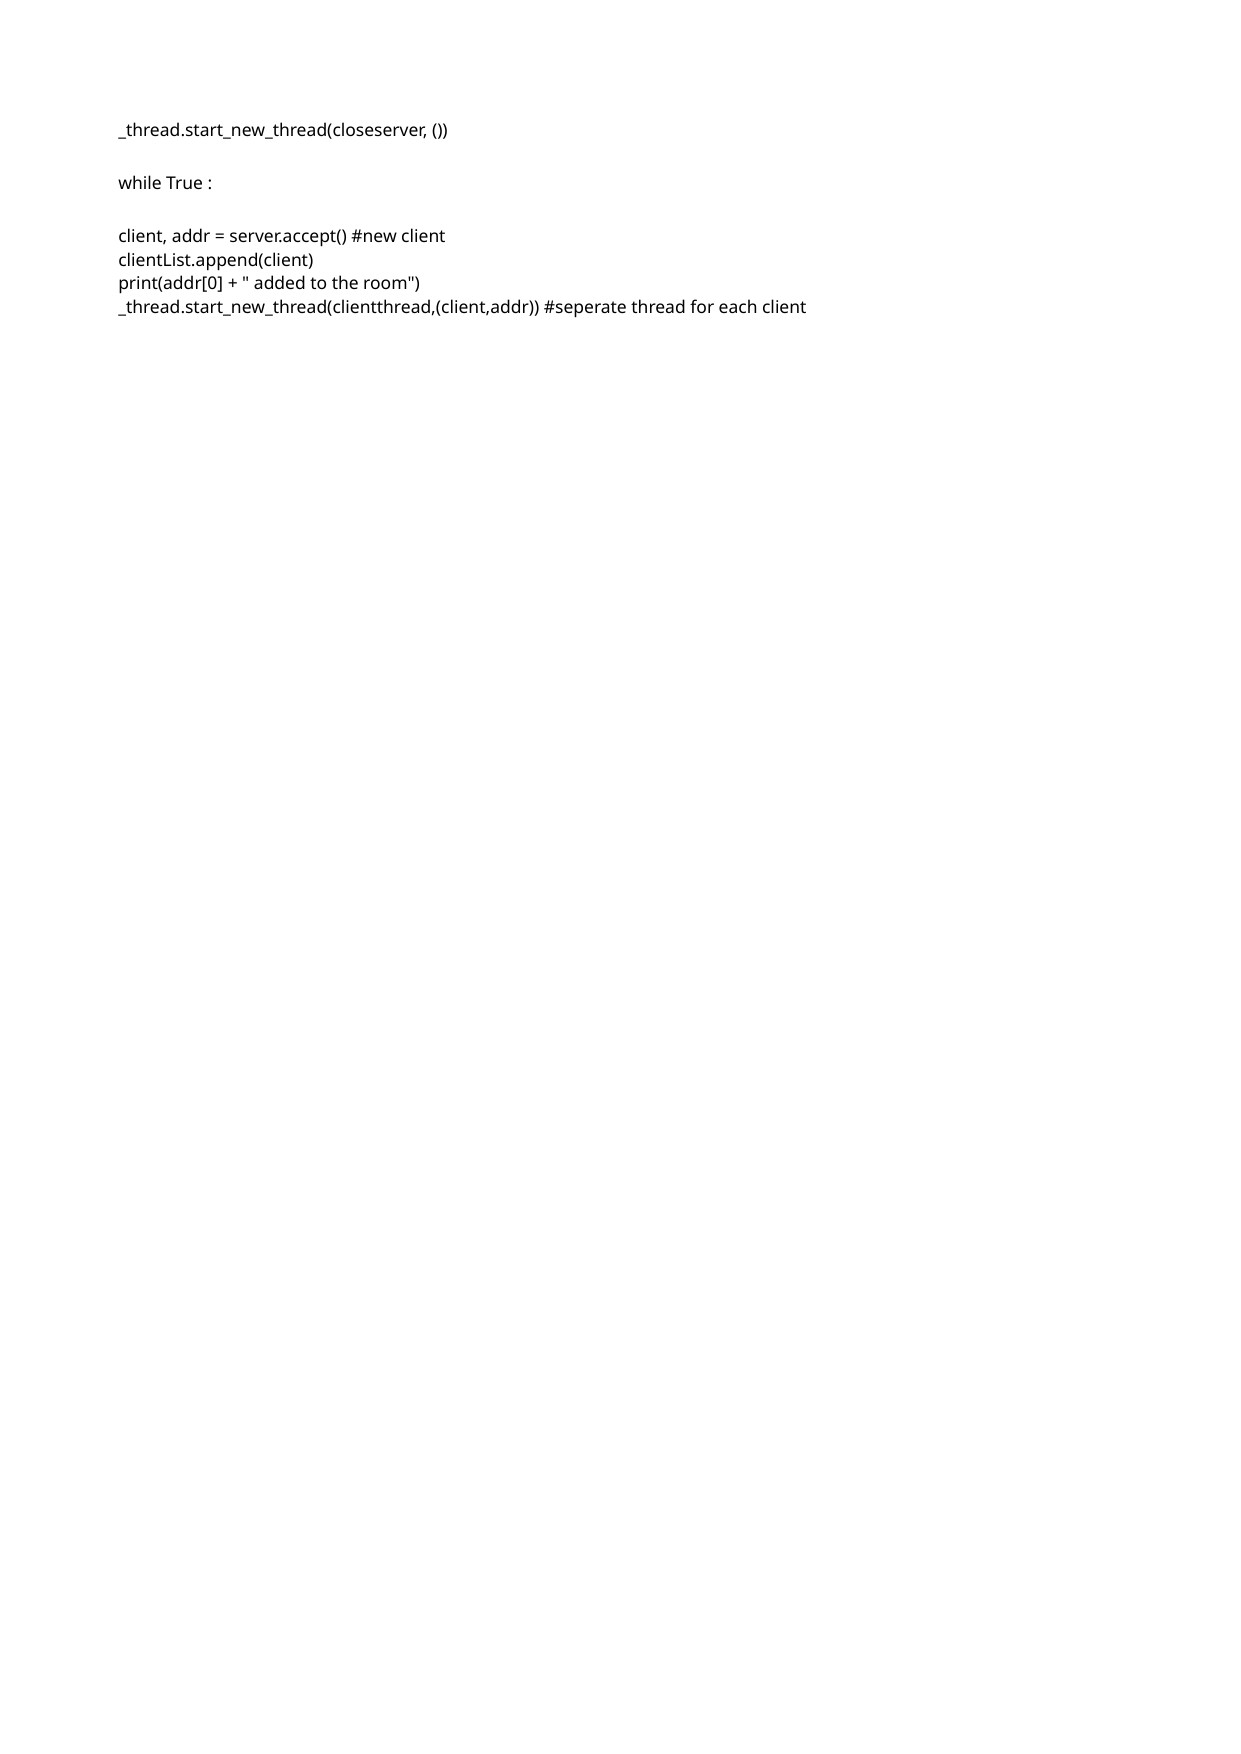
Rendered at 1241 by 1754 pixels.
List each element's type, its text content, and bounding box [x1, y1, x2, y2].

text while True : [118, 171, 1122, 194]
text print(addr[0] + " added to the room") [118, 271, 1122, 295]
text clientList.append(client) [118, 247, 1122, 271]
text _thread.start_new_thread(clientthread,(client,addr)) #seperate thread for each client [118, 295, 1122, 319]
text client, addr = server.accept() #new client [118, 223, 1122, 247]
text _thread.start_new_thread(closeserver, ()) [118, 118, 1122, 142]
